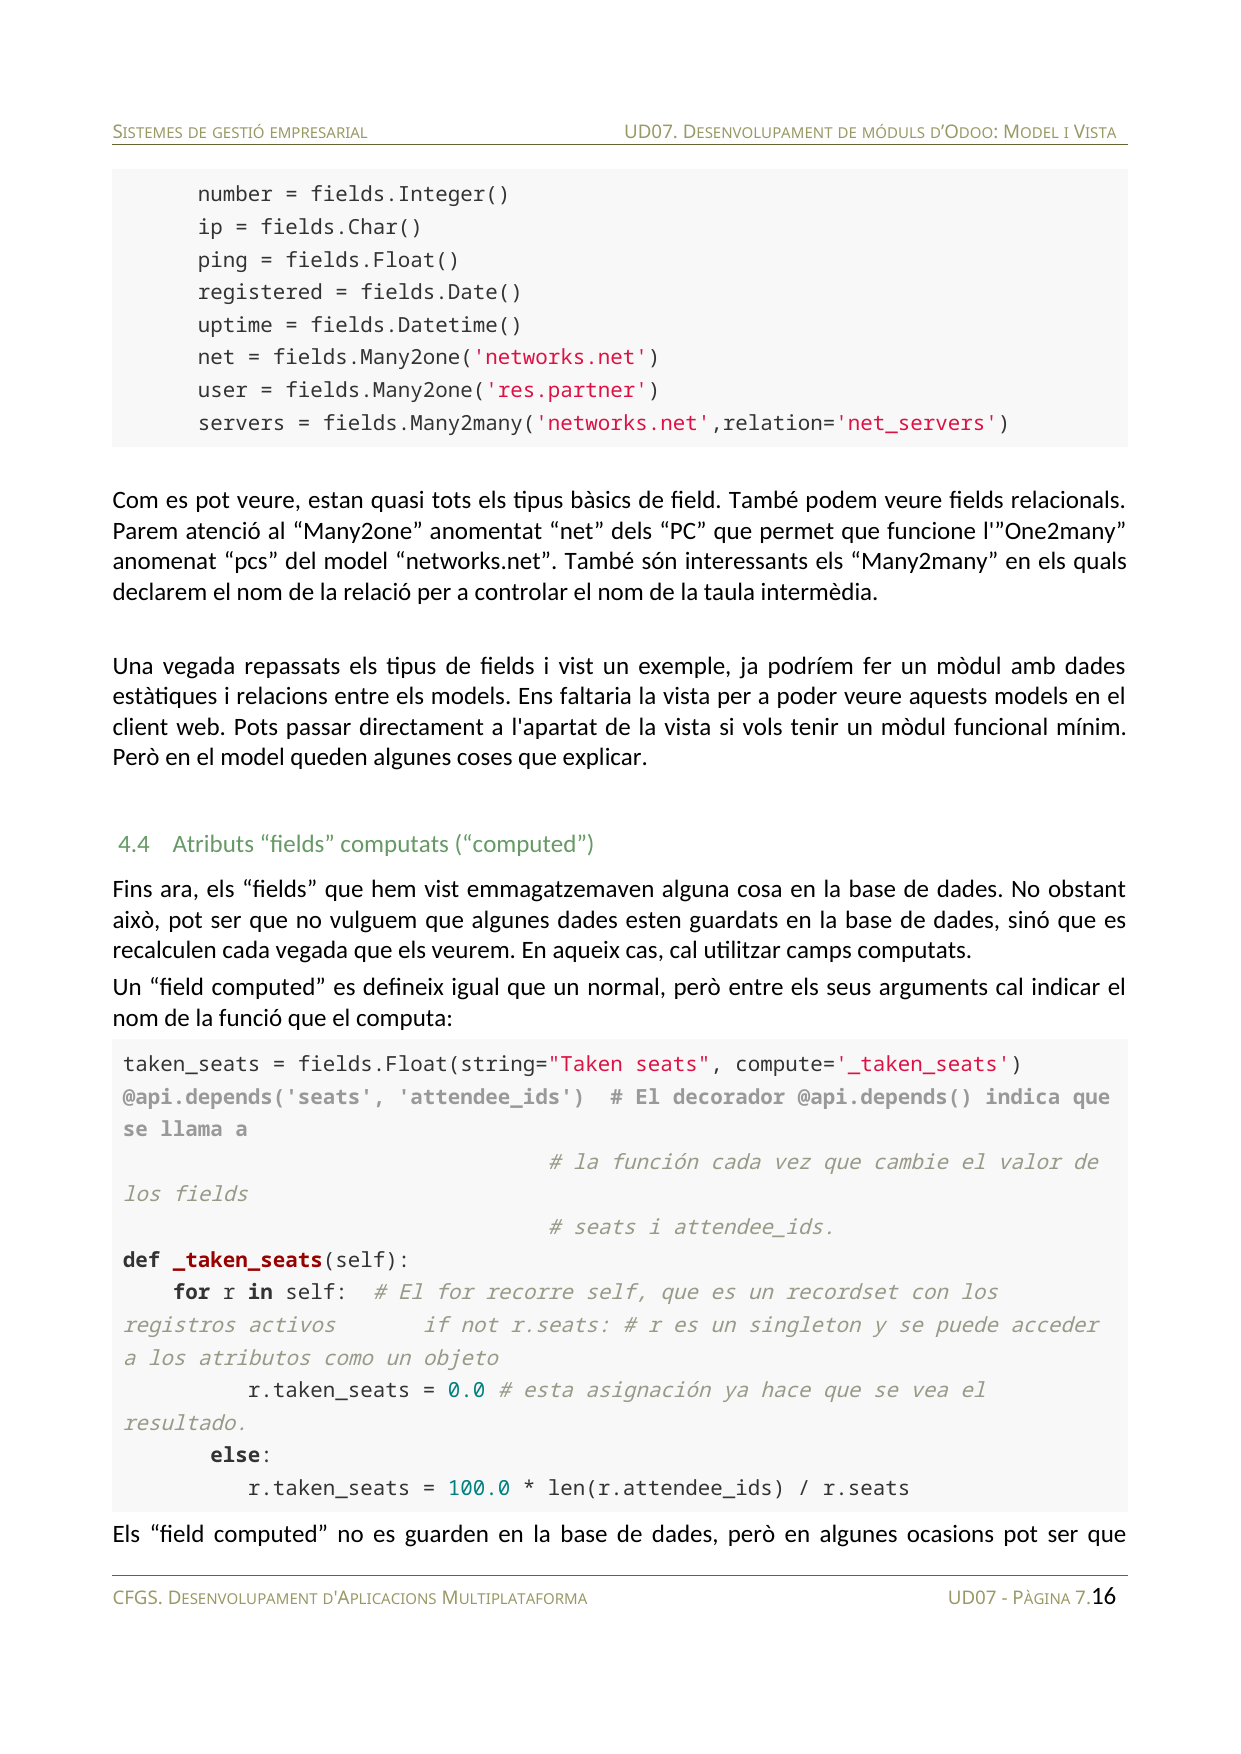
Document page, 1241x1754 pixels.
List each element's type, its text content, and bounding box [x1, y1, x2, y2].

text Els “field computed” no es guarden en la base de dades, però en algunes ocasions pot ser que [112, 1518, 1128, 1548]
text Una vegada repassats els tipus de fields i vist un exemple, ja podríem fer un mòdul amb dades estàtiques i relacions entre els models. Ens faltaria la vista per a poder veure aquests models en el client web. Pots passar directament a l'apartat de la vista si vols tenir un mòdul funcional mínim. Però en el model queden algunes coses que explicar. [112, 650, 1128, 772]
subtitle Atributs “fields” computats (“computed”) [112, 828, 1128, 858]
table_header taken_seats = fields.Float(string="Taken seats", compute='_taken_seats') @api.depends('seats', 'attendee_ids') # El decorador @api.depends() indica que se llama a # la función cada vez que cambie el valor de los fields # seats i attendee_ids. def _taken_seats(self): for r in self: # El for recorre self, que es un recordset con los registros activos if not r.seats: # r es un singleton y se puede acceder a los atributos como un objeto r.taken_seats = 0.0 # esta asignación ya hace que se vea el resultado. else: r.taken_seats = 100.0 * len(r.attendee_ids) / r.seats [112, 1039, 1128, 1512]
text Com es pot veure, estan quasi tots els tipus bàsics de field. També podem veure fields relacionals. Parem atenció al “Many2one” anomentat “net” dels “PC” que permet que funcione l'”One2many” anomenat “pcs” del model “networks.net”. També són interessants els “Many2many” en els quals declarem el nom de la relació per a controlar el nom de la taula intermèdia. [112, 484, 1128, 607]
table_header number = fields.Integer() ip = fields.Char() ping = fields.Float() registered = fields.Date() uptime = fields.Datetime() net = fields.Many2one('networks.net') user = fields.Many2one('res.partner') servers = fields.Many2many('networks.net',relation='net_servers') [112, 169, 1128, 447]
text Un “field computed” es defineix igual que un normal, però entre els seus arguments cal indicar el nom de la funció que el computa: [112, 971, 1128, 1032]
text Fins ara, els “fields” que hem vist emmagatzemaven alguna cosa en la base de dades. No obstant això, pot ser que no vulguem que algunes dades esten guardats en la base de dades, sinó que es recalculen cada vegada que els veurem. En aqueix cas, cal utilitzar camps computats. [112, 873, 1128, 965]
